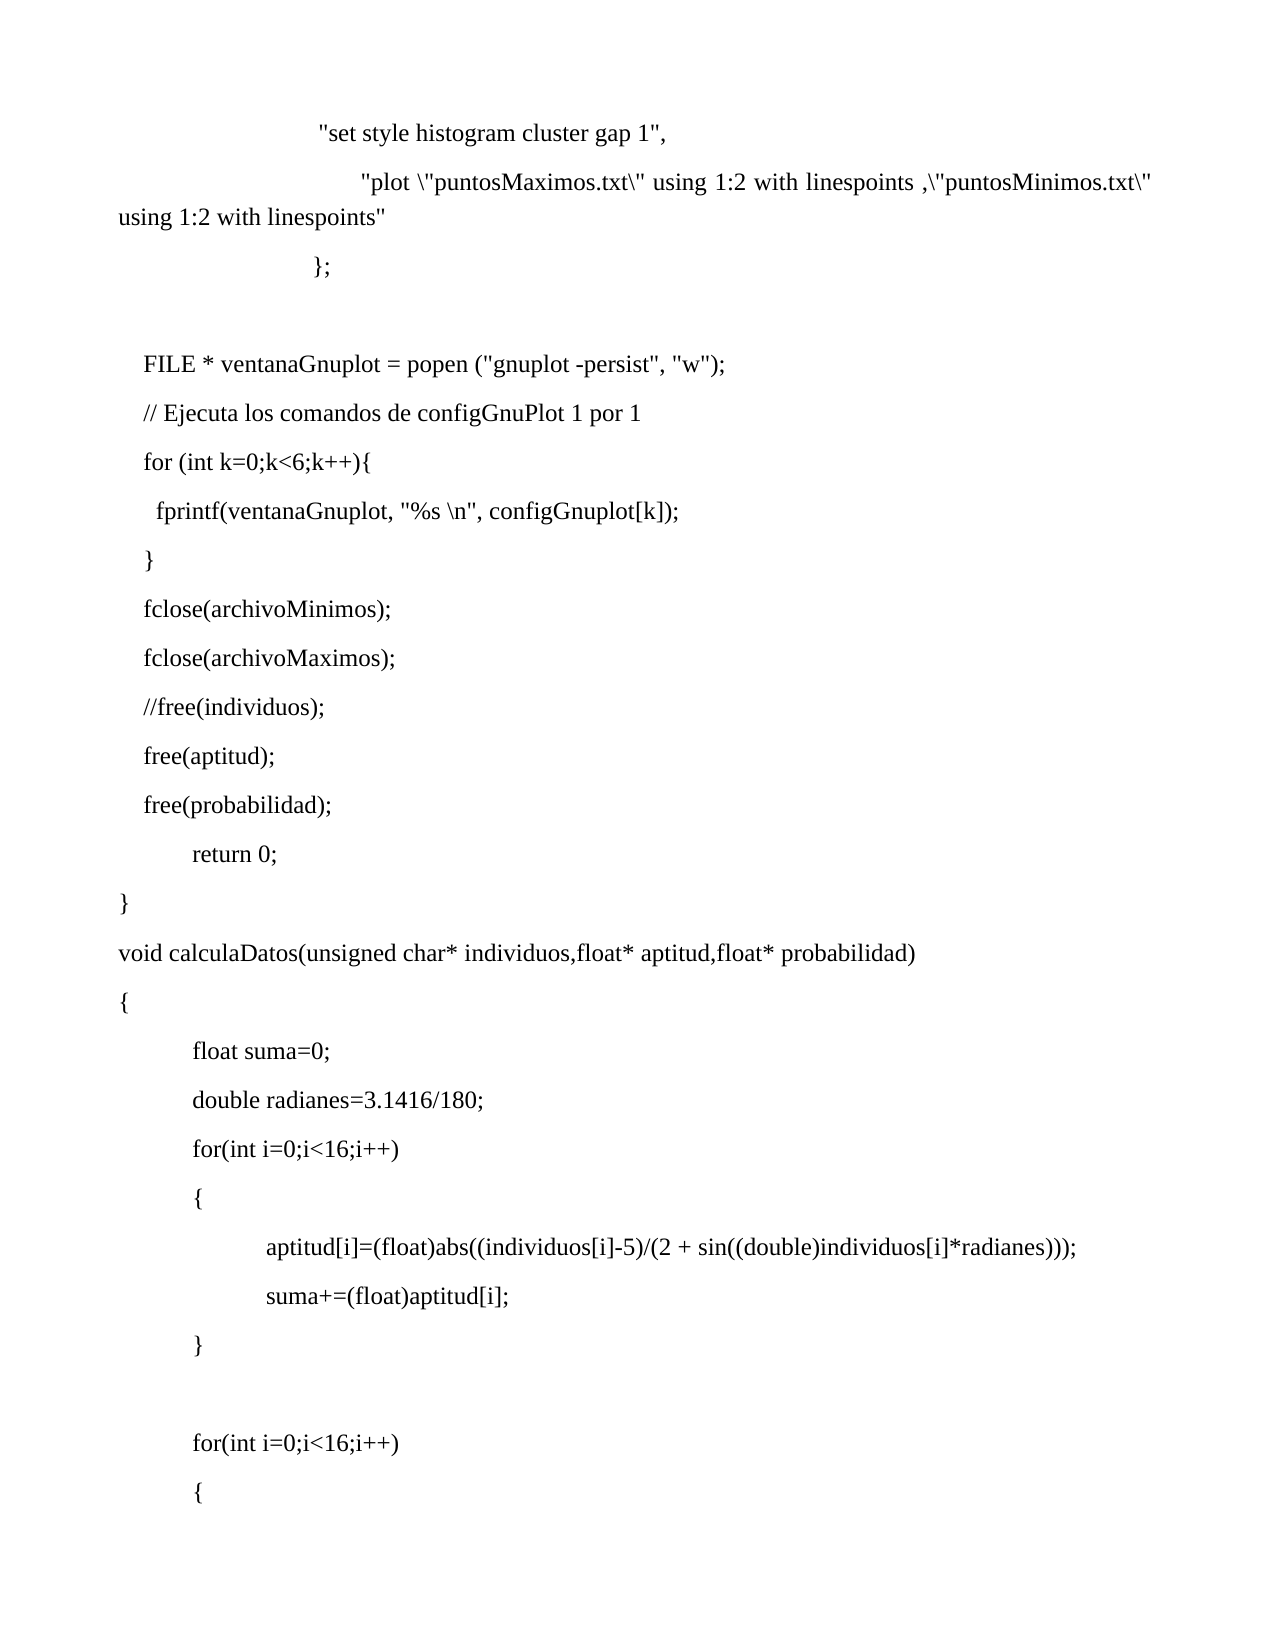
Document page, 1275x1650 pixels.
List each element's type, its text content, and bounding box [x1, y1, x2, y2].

text double radianes=3.1416/180; [118, 1085, 1157, 1113]
text for(int i=0;i<16;i++) [118, 1428, 1157, 1457]
text "set style histogram cluster gap 1", [118, 118, 1157, 147]
text FILE * ventanaGnuplot = popen ("gnuplot -persist", "w"); [118, 349, 1157, 378]
text fclose(archivoMinimos); [118, 594, 1157, 623]
text "plot \"puntosMaximos.txt\" using 1:2 with linespoints ,\"puntosMinimos.txt\" using 1:2 with linespoints" [118, 167, 1157, 230]
text } [118, 1330, 1157, 1359]
text suma+=(float)aptitud[i]; [118, 1281, 1157, 1310]
text { [118, 987, 1157, 1015]
text void calculaDatos(unsigned char* individuos,float* aptitud,float* probabilidad) [118, 938, 1157, 966]
text //free(individuos); [118, 692, 1157, 721]
text aptitud[i]=(float)abs((individuos[i]-5)/(2 + sin((double)individuos[i]*radianes))); [118, 1232, 1157, 1261]
text { [118, 1183, 1157, 1212]
text for(int i=0;i<16;i++) [118, 1134, 1157, 1163]
text }; [118, 251, 1157, 279]
text float suma=0; [118, 1036, 1157, 1064]
text fprintf(ventanaGnuplot, "%s \n", configGnuplot[k]); [118, 496, 1157, 525]
text return 0; [118, 839, 1157, 868]
text } [118, 888, 1157, 917]
text free(aptitud); [118, 741, 1157, 770]
text } [118, 545, 1157, 574]
text { [118, 1477, 1157, 1506]
text free(probabilidad); [118, 790, 1157, 819]
text fclose(archivoMaximos); [118, 643, 1157, 672]
text for (int k=0;k<6;k++){ [118, 447, 1157, 476]
text // Ejecuta los comandos de configGnuPlot 1 por 1 [118, 398, 1157, 427]
